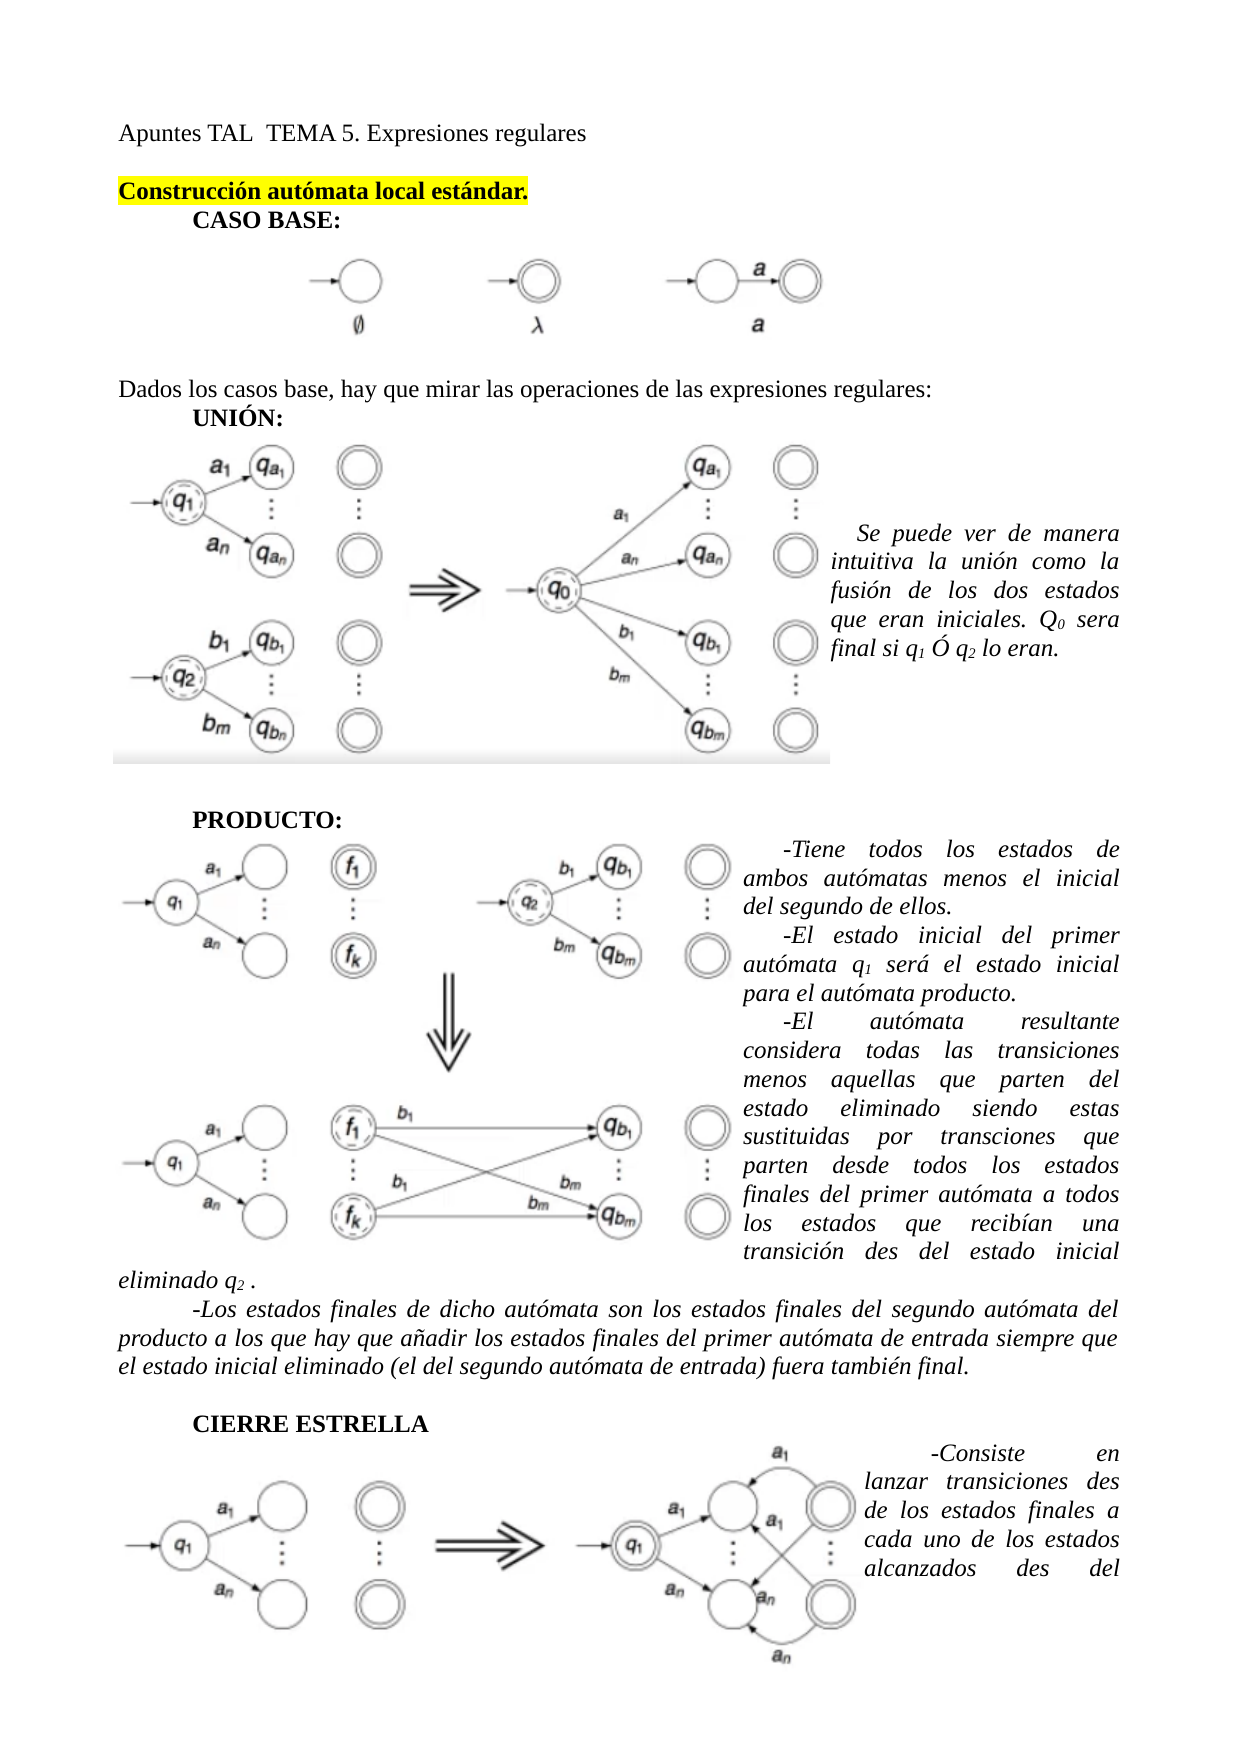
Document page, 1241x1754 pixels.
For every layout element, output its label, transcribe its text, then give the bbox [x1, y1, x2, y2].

picture [295, 242, 835, 346]
text Dados los casos base, hay que mirar las operaciones de las expresiones regulares: [118, 374, 1122, 403]
text PRODUCTO: [118, 805, 1122, 834]
picture [113, 431, 831, 764]
text -Los estados finales de dicho autómata son los estados finales del segundo autómata del producto a los que hay que añadir los estados finales del primer autómata de entrada siempre que el estado inicial eliminado (el del segundo autómata de entrada) fuera también final. [118, 1294, 1122, 1380]
text -Consiste en lanzar transiciones des de los estados finales a cada uno de los estados alcanzados des del [864, 1438, 1122, 1581]
picture [120, 1437, 864, 1672]
text -Tiene todos los estados de ambos autómatas menos el inicial del segundo de ellos. [118, 834, 1122, 920]
text CASO BASE: [118, 205, 1122, 234]
text UNIÓN: [118, 403, 1122, 431]
text -El estado inicial del primer autómata q1 será el estado inicial para el autómata producto. [743, 920, 1122, 1006]
picture [113, 837, 743, 1249]
text Construcción autómata local estándar. [118, 176, 1122, 205]
text Se puede ver de manera intuitiva la unión como la fusión de los dos estados que eran iniciales. Q0 sera final si q1 Ó q2 lo eran. [831, 518, 1122, 661]
text CIERRE ESTRELLA [118, 1409, 1122, 1438]
text -El autómata resultante considera todas las transiciones menos aquellas que parten del estado eliminado siendo estas sustituidas por transciones que parten desde todos los estados finales del primer autómata a todos los estados que recibían una transición des del estado inicial eliminado q2 . [118, 1006, 1122, 1294]
